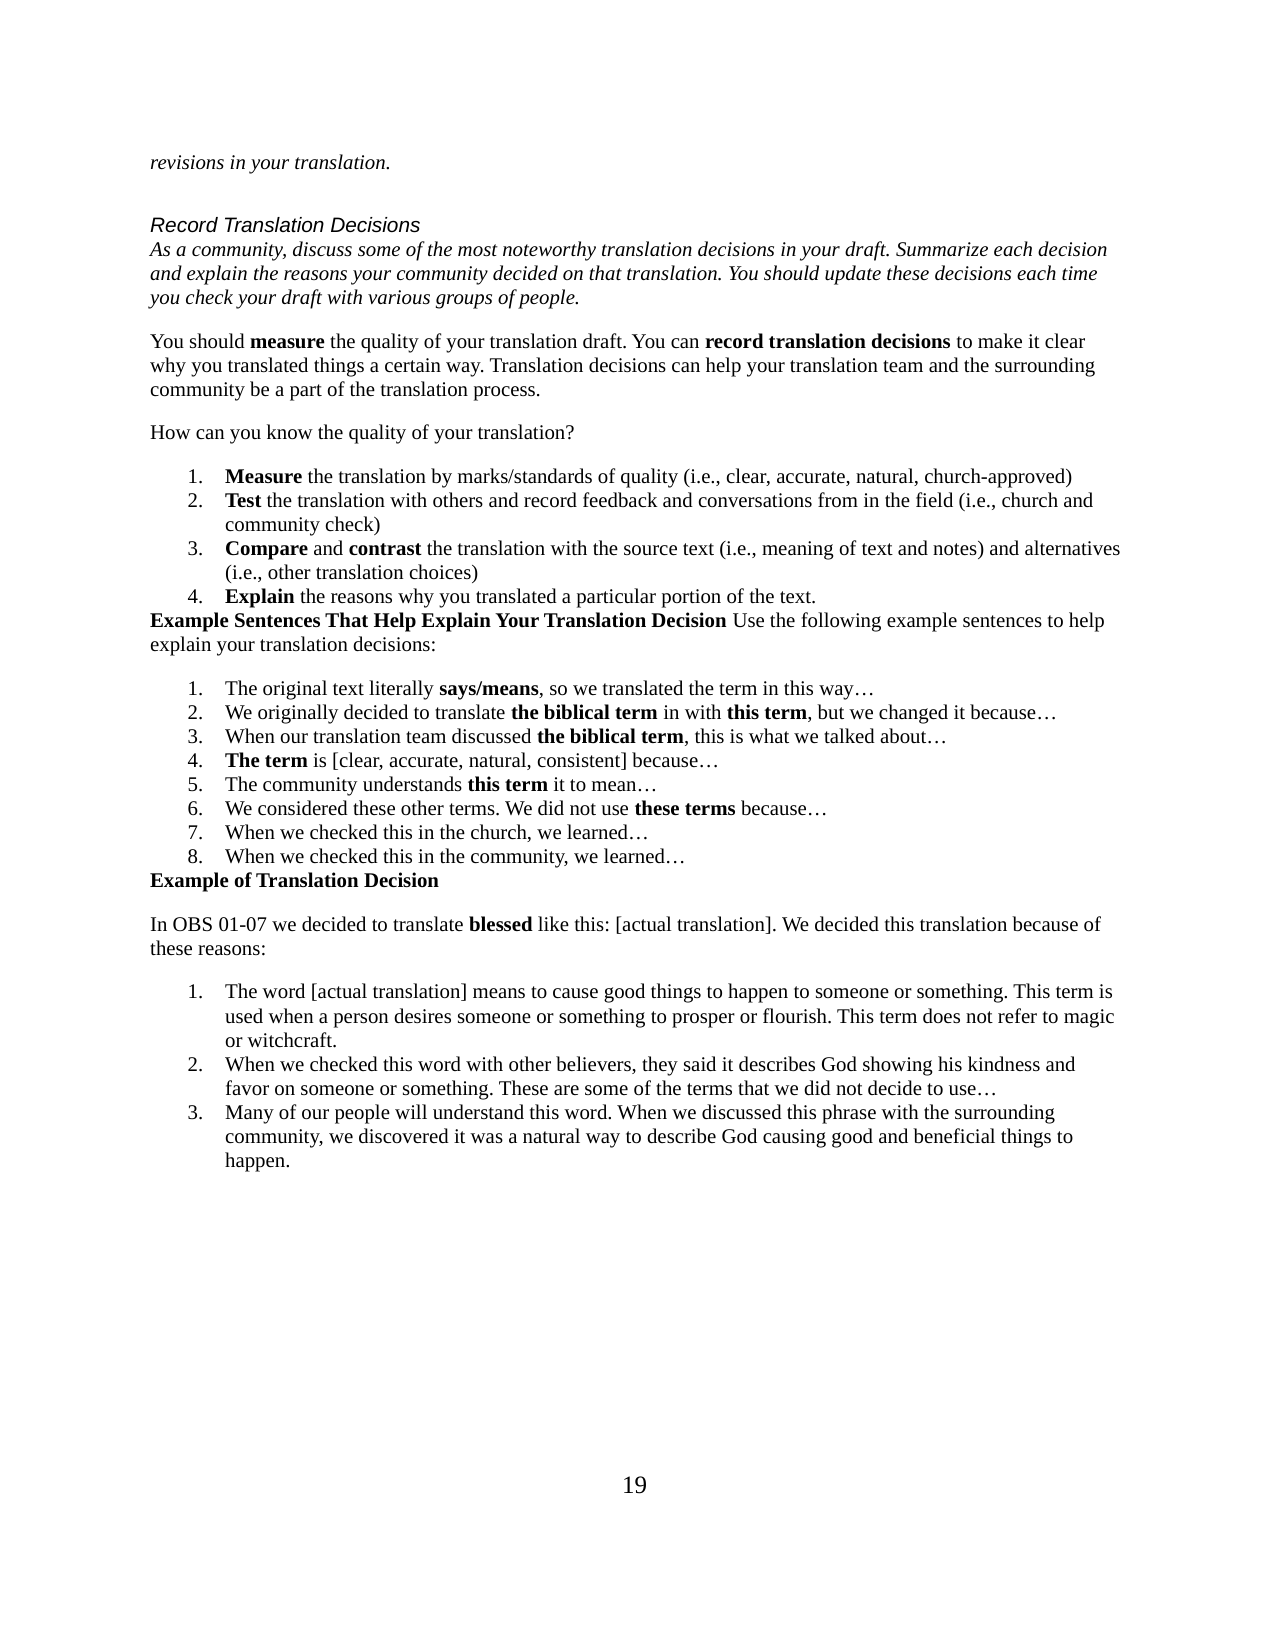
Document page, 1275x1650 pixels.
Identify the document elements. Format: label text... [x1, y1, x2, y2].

text You should measure the quality of your translation draft. You can record translation decisions to make it clear why you translated things a certain way. Translation decisions can help your translation team and the surrounding community be a part of the translation process. [150, 329, 1125, 401]
text Example Sentences That Help Explain Your Translation Decision Use the following example sentences to help explain your translation decisions: [150, 608, 1125, 656]
text How can you know the quality of your translation? [150, 420, 1125, 444]
text revisions in your translation. [150, 150, 1125, 174]
subtitle Record Translation Decisions [150, 213, 1125, 237]
list The original text literally says/means, so we translated the term in this way… [187, 676, 1125, 700]
list Measure the translation by marks/standards of quality (i.e., clear, accurate, natural, church-approved) [187, 464, 1125, 488]
list Test the translation with others and record feedback and conversations from in the field (i.e., church and community check) [187, 488, 1125, 536]
list When we checked this in the church, we learned… [187, 820, 1125, 844]
text Example of Translation Decision [150, 868, 1125, 892]
list When we checked this in the community, we learned… [187, 844, 1125, 868]
list When we checked this word with other believers, they said it describes God showing his kindness and favor on someone or something. These are some of the terms that we did not decide to use… [187, 1052, 1125, 1100]
list We considered these other terms. We did not use these terms because… [187, 796, 1125, 820]
text In OBS 01-07 we decided to translate blessed like this: [actual translation]. We decided this translation because of these reasons: [150, 912, 1125, 960]
list The word [actual translation] means to cause good things to happen to someone or something. This term is used when a person desires someone or something to prosper or flourish. This term does not refer to magic or witchcraft. [187, 979, 1125, 1052]
list The community understands this term it to mean… [187, 772, 1125, 796]
list The term is [clear, accurate, natural, consistent] because… [187, 748, 1125, 772]
text As a community, discuss some of the most noteworthy translation decisions in your draft. Summarize each decision and explain the reasons your community decided on that translation. You should update these decisions each time you check your draft with various groups of people. [150, 237, 1125, 309]
list Many of our people will understand this word. When we discussed this phrase with the surrounding community, we discovered it was a natural way to describe God causing good and beneficial things to happen. [187, 1100, 1125, 1172]
list We originally decided to translate the biblical term in with this term, but we changed it because… [187, 700, 1125, 724]
list Explain the reasons why you translated a particular portion of the text. [187, 584, 1125, 608]
list When our translation team discussed the biblical term, this is what we talked about… [187, 724, 1125, 748]
list Compare and contrast the translation with the source text (i.e., meaning of text and notes) and alternatives (i.e., other translation choices) [187, 536, 1125, 584]
